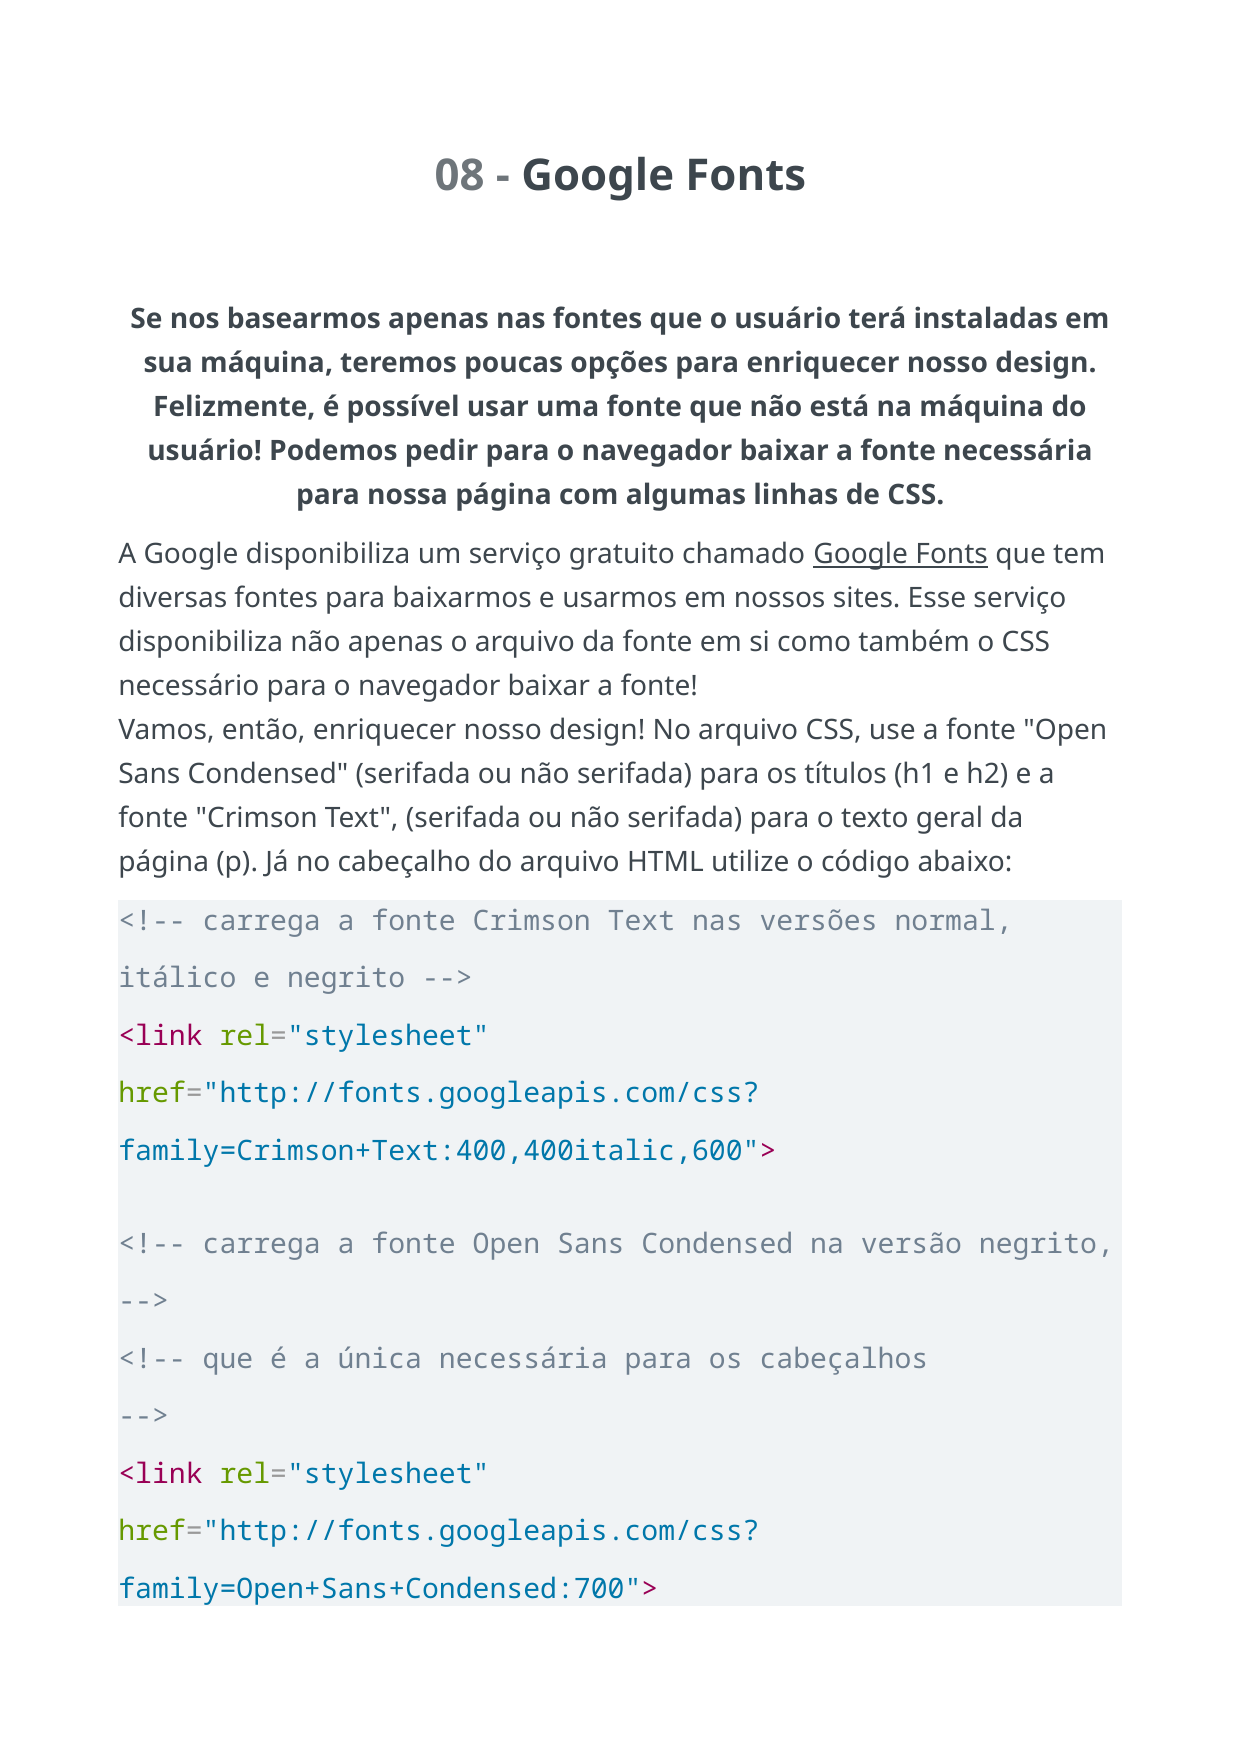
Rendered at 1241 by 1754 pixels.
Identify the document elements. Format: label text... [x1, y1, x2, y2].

text <!-- carrega a fonte Crimson Text nas versões normal, itálico e negrito --> [118, 900, 1122, 996]
text A Google disponibiliza um serviço gratuito chamado Google Fonts que tem diversas fontes para baixarmos e usarmos em nossos sites. Esse serviço disponibiliza não apenas o arquivo da fonte em si como também o CSS necessário para o navegador baixar a fonte! [118, 533, 1122, 704]
text <link rel="stylesheet" href="http://fonts.googleapis.com/css?family=Open+Sans+Condensed:700"> [118, 1453, 1122, 1606]
text Vamos, então, enriquecer nosso design! No arquivo CSS, use a fonte "Open Sans Condensed" (serifada ou não serifada) para os títulos (h1 e h2) e a fonte "Crimson Text", (serifada ou não serifada) para o texto geral da página (p). Já no cabeçalho do arquivo HTML utilize o código abaixo: [118, 709, 1122, 880]
text <link rel="stylesheet" href="http://fonts.googleapis.com/css?family=Crimson+Text:400,400italic,600"> [118, 1015, 1122, 1168]
text <!-- carrega a fonte Open Sans Condensed na versão negrito, --> [118, 1223, 1122, 1319]
text Se nos basearmos apenas nas fontes que o usuário terá instaladas em sua máquina, teremos poucas opções para enriquecer nosso design. Felizmente, é possível usar uma fonte que não está na máquina do usuário! Podemos pedir para o navegador baixar a fonte necessária para nossa página com algumas linhas de CSS. [118, 298, 1122, 513]
subtitle 08 - Google Fonts [118, 143, 1122, 203]
text <!-- que é a única necessária para os cabeçalhos --> [118, 1338, 1122, 1434]
